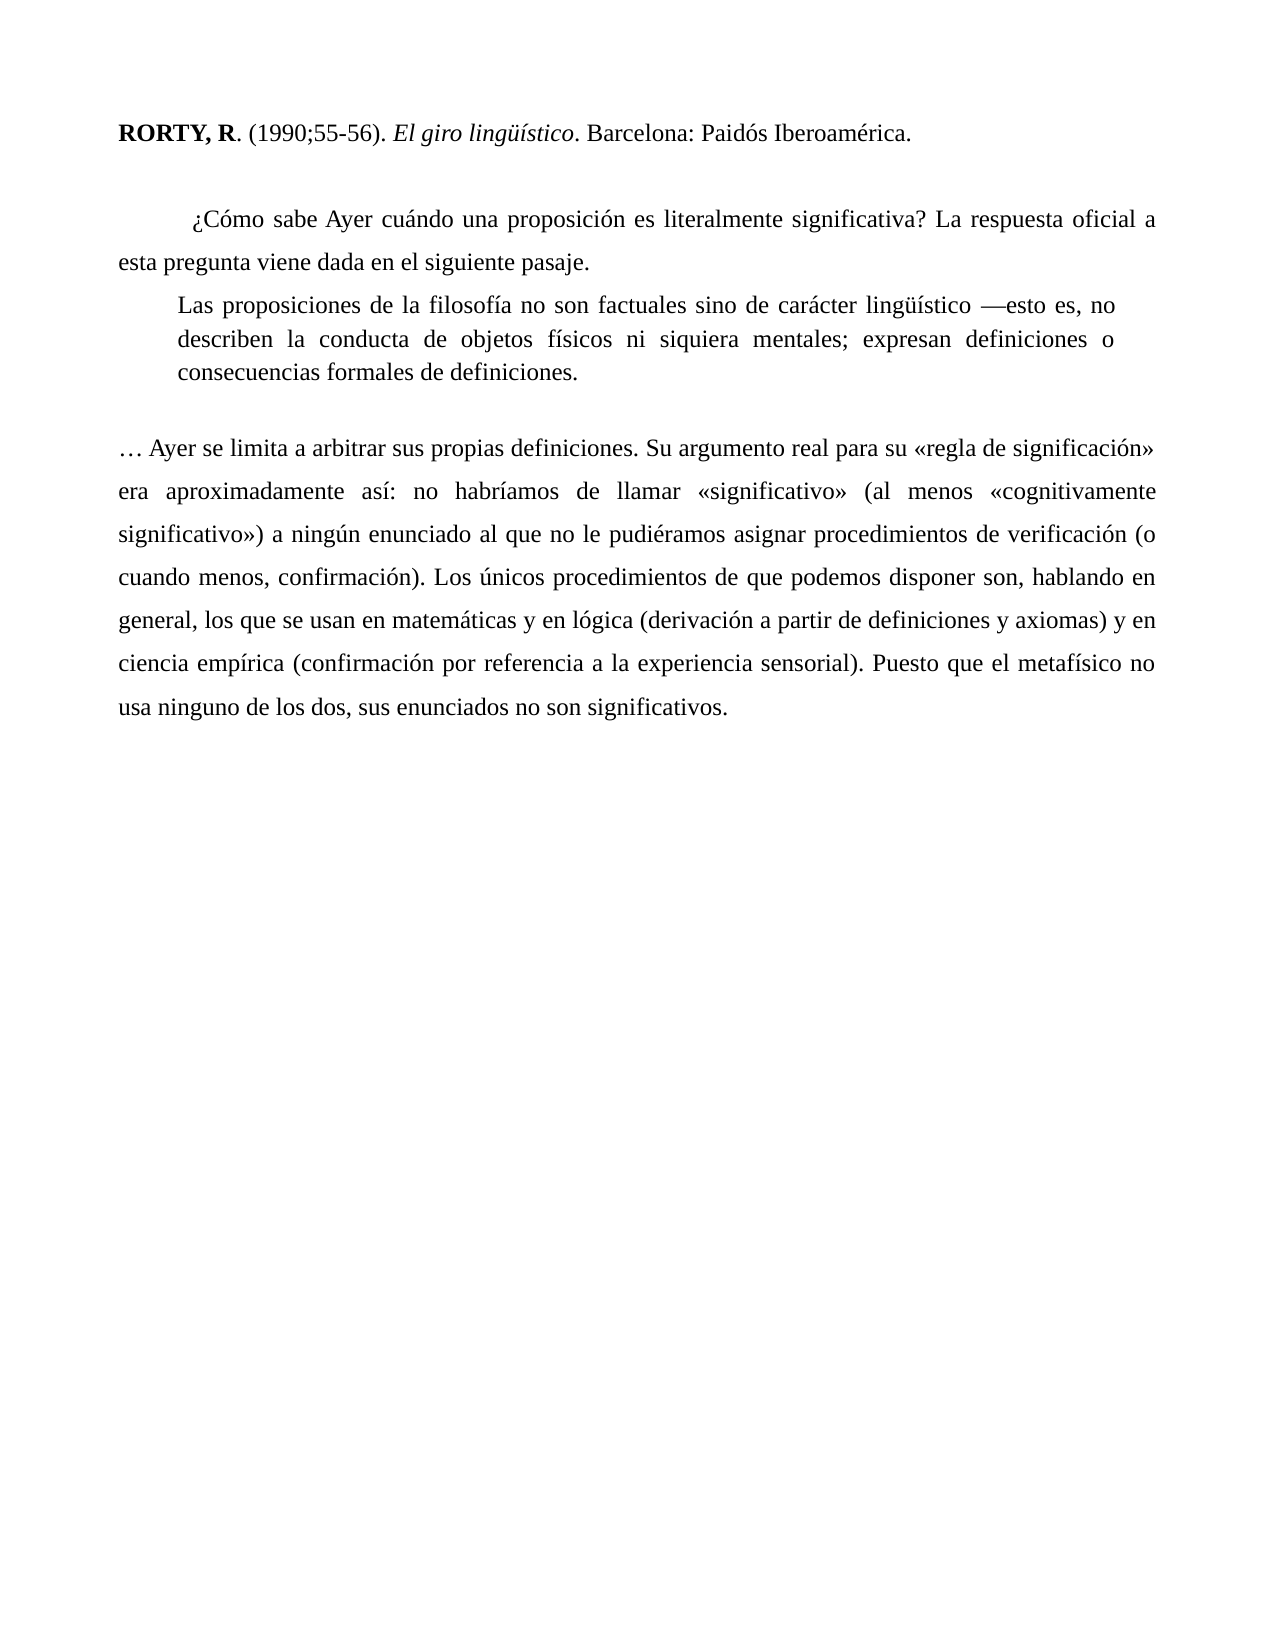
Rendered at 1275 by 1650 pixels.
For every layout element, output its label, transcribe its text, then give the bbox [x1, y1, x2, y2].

text ¿Cómo sabe Ayer cuándo una proposición es literalmente significativa? La respuesta oficial a esta pregunta viene dada en el siguiente pasaje. [118, 204, 1157, 276]
text … Ayer se limita a arbitrar sus propias definiciones. Su argumento real para su «regla de significación» era aproximadamente así: no habríamos de llamar «significativo» (al menos «cognitivamente significativo») a ningún enunciado al que no le pudiéramos asignar procedimientos de verificación (o cuando menos, confirmación). Los únicos procedimientos de que podemos disponer son, hablando en general, los que se usan en matemáticas y en lógica (derivación a partir de definiciones y axiomas) y en ciencia empírica (confirmación por referencia a la experiencia sensorial). Puesto que el metafísico no usa ninguno de los dos, sus enunciados no son significativos. [118, 433, 1157, 720]
text RORTY, R. (1990;55-56). El giro lingüístico. Barcelona: Paidós Iberoamérica. [118, 118, 1157, 147]
text Las proposiciones de la filosofía no son factuales sino de carácter lingüístico —esto es, no describen la conducta de objetos físicos ni siquiera mentales; expresan definiciones o consecuencias formales de definiciones. [177, 291, 1116, 385]
